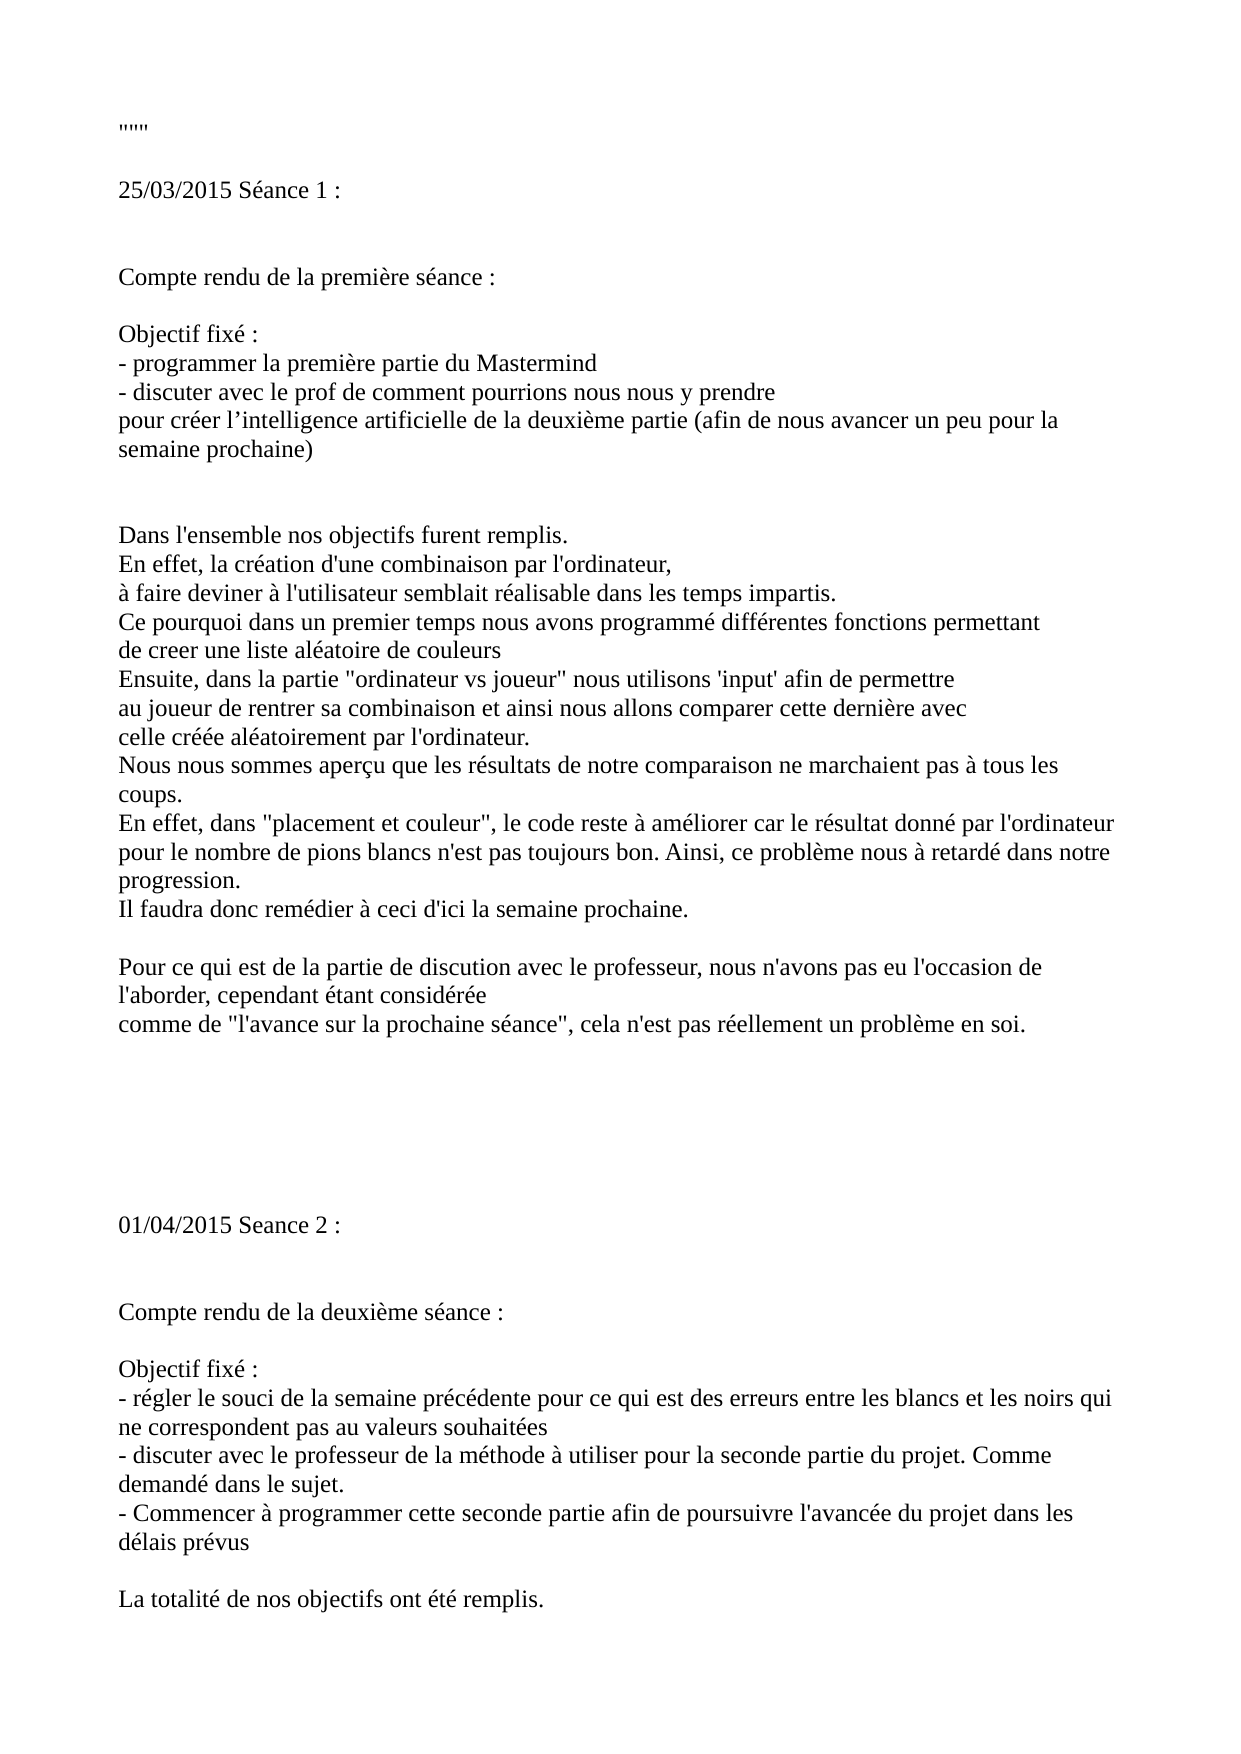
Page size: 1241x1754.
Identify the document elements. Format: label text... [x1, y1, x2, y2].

text """ 25/03/2015 Séance 1 : Compte rendu de la première séance : Objectif fixé : - programmer la première partie du Mastermind - discuter avec le prof de comment pourrions nous nous y prendre pour créer l’intelligence artificielle de la deuxième partie (afin de nous avancer un peu pour la semaine prochaine) Dans l'ensemble nos objectifs furent remplis. En effet, la création d'une combinaison par l'ordinateur, à faire deviner à l'utilisateur semblait réalisable dans les temps impartis. Ce pourquoi dans un premier temps nous avons programmé différentes fonctions permettant de creer une liste aléatoire de couleurs Ensuite, dans la partie "ordinateur vs joueur" nous utilisons 'input' afin de permettre au joueur de rentrer sa combinaison et ainsi nous allons comparer cette dernière avec celle créée aléatoirement par l'ordinateur. Nous nous sommes aperçu que les résultats de notre comparaison ne marchaient pas à tous les coups. En effet, dans "placement et couleur", le code reste à améliorer car le résultat donné par l'ordinateur pour le nombre de pions blancs n'est pas toujours bon. Ainsi, ce problème nous à retardé dans notre progression. Il faudra donc remédier à ceci d'ici la semaine prochaine. Pour ce qui est de la partie de discution avec le professeur, nous n'avons pas eu l'occasion de l'aborder, cependant étant considérée comme de "l'avance sur la prochaine séance", cela n'est pas réellement un problème en soi. [118, 118, 1122, 1124]
text 01/04/2015 Seance 2 : Compte rendu de la deuxième séance : Objectif fixé : - régler le souci de la semaine précédente pour ce qui est des erreurs entre les blancs et les noirs qui ne correspondent pas au valeurs souhaitées - discuter avec le professeur de la méthode à utiliser pour la seconde partie du projet. Comme demandé dans le sujet. - Commencer à programmer cette seconde partie afin de poursuivre l'avancée du projet dans les délais prévus La totalité de nos objectifs ont été remplis. [118, 1153, 1122, 1613]
